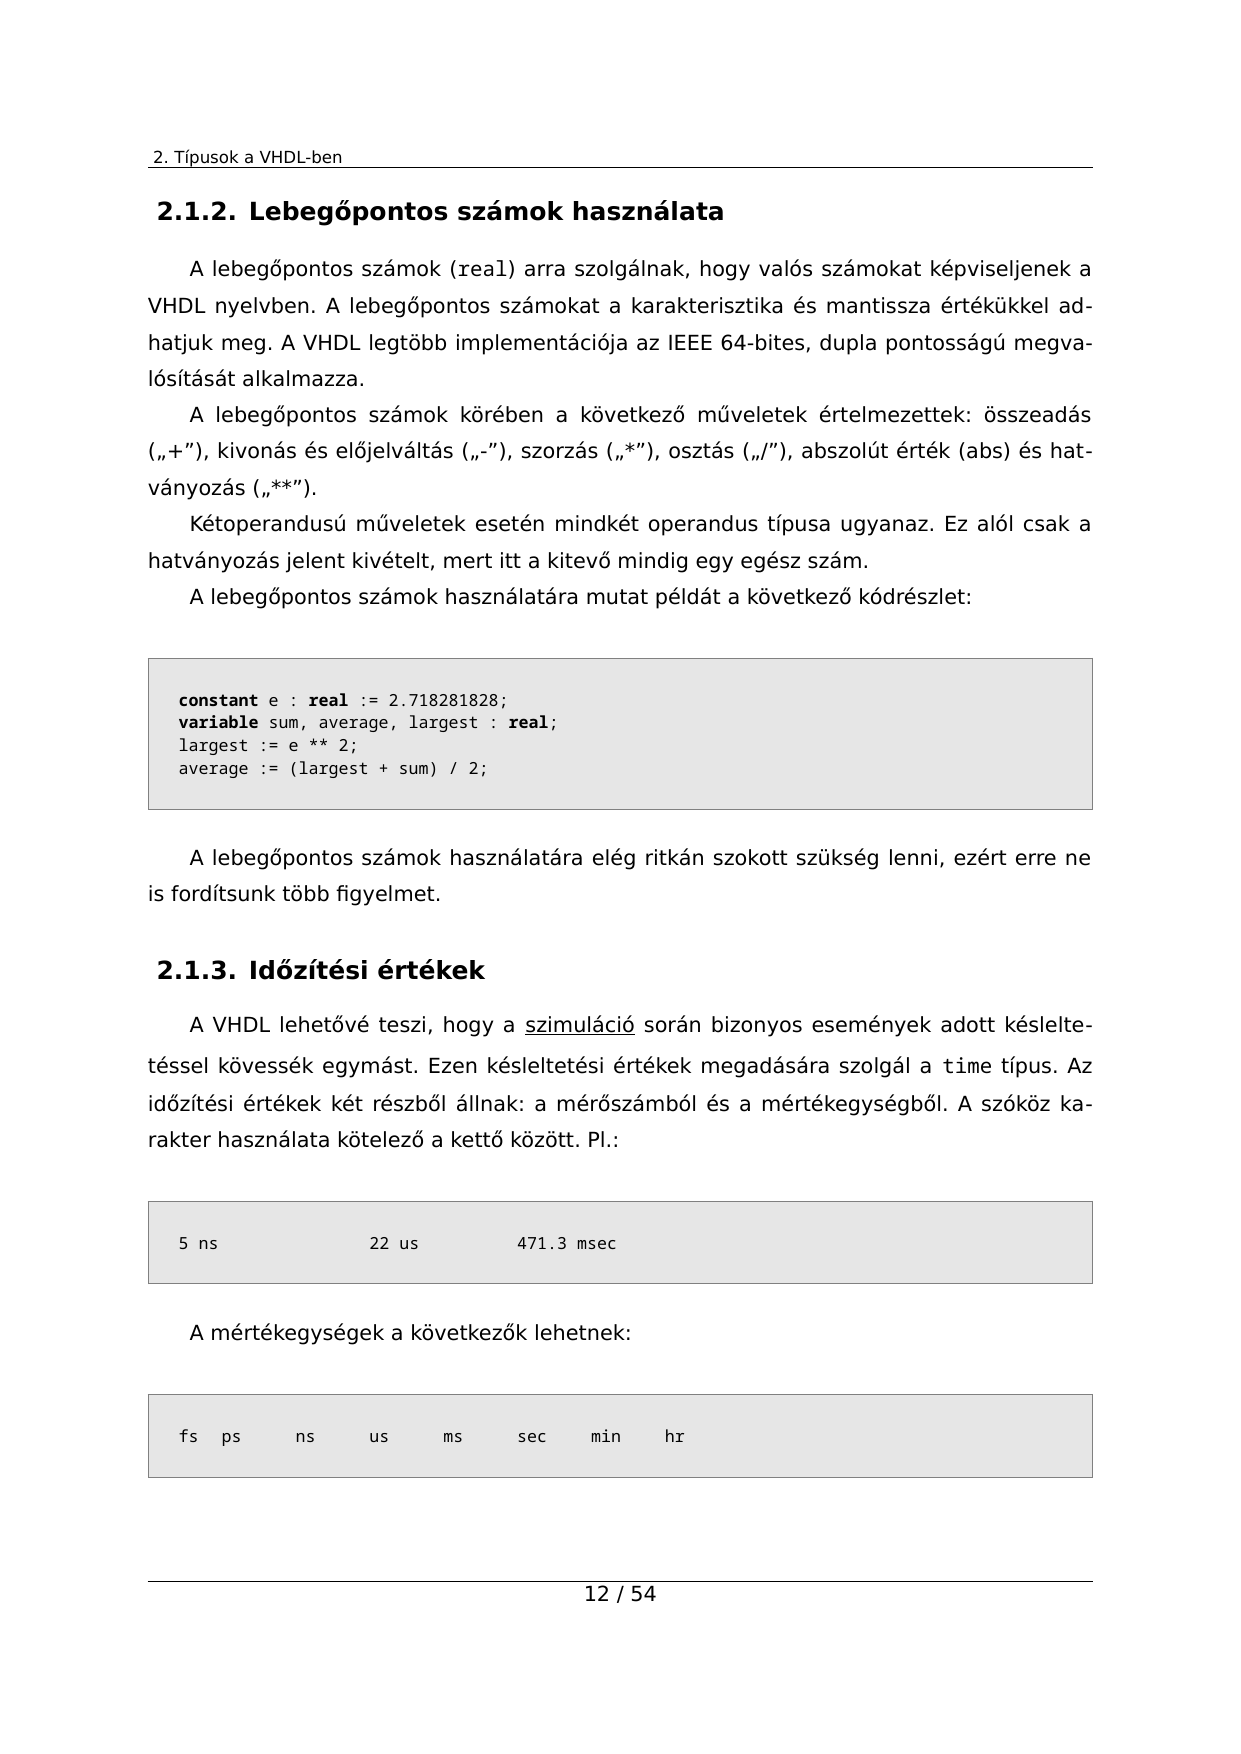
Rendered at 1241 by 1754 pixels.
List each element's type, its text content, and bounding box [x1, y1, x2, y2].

text constant e : real := 2.718281828; [149, 659, 1092, 680]
text A lebegőpontos számok körében a következő műveletek értelmezettek: összeadás („+”), kivonás és előjelváltás („-”), szorzás („*”), osztás („/”), abszolút érték (abs) és hat­ványozás („**”). [148, 403, 1093, 500]
text 5 ns 22 us 471.3 msec [149, 1202, 1092, 1283]
text A lebegőpontos számok (real) arra szolgálnak, hogy valós számokat képviseljenek a VHDL nyelvben. A lebegőpontos számokat a karakterisztika és mantissza értékükkel ad­hatjuk meg. A VHDL legtöbb implementációja az IEEE 64-bites, dupla pontosságú megva­lósítását alkalmazza. [148, 254, 1093, 391]
subtitle Időzítési értékek [148, 956, 1093, 986]
text A lebegőpontos számok használatára elég ritkán szokott szükség lenni, ezért erre ne is fordítsunk több figyelmet. [148, 846, 1093, 907]
subtitle Lebegőpontos számok használata [148, 197, 1093, 227]
text largest := e ** 2; [149, 703, 1092, 726]
text fs ps ns us ms sec min hr [149, 1395, 1092, 1477]
text A lebegőpontos számok használatára mutat példát a következő kódrészlet: [148, 585, 1093, 609]
text A VHDL lehetővé teszi, hogy a szimuláció során bizonyos események adott késlelte­téssel kövessék egymást. Ezen késleltetési értékek megadására szolgál a time típus. Az időzítési értékek két részből állnak: a mérőszámból és a mértékegységből. A szóköz ka­rakter használata kötelező a kettő között. Pl.: [148, 1013, 1093, 1152]
text average := (largest + sum) / 2; [149, 726, 1092, 809]
text A mértékegységek a következők lehetnek: [148, 1321, 1093, 1345]
text variable sum, average, largest : real; [149, 680, 1092, 703]
text Kétoperandusú műveletek esetén mindkét operandus típusa ugyanaz. Ez alól csak a hatványozás jelent kivételt, mert itt a kitevő mindig egy egész szám. [148, 512, 1093, 573]
